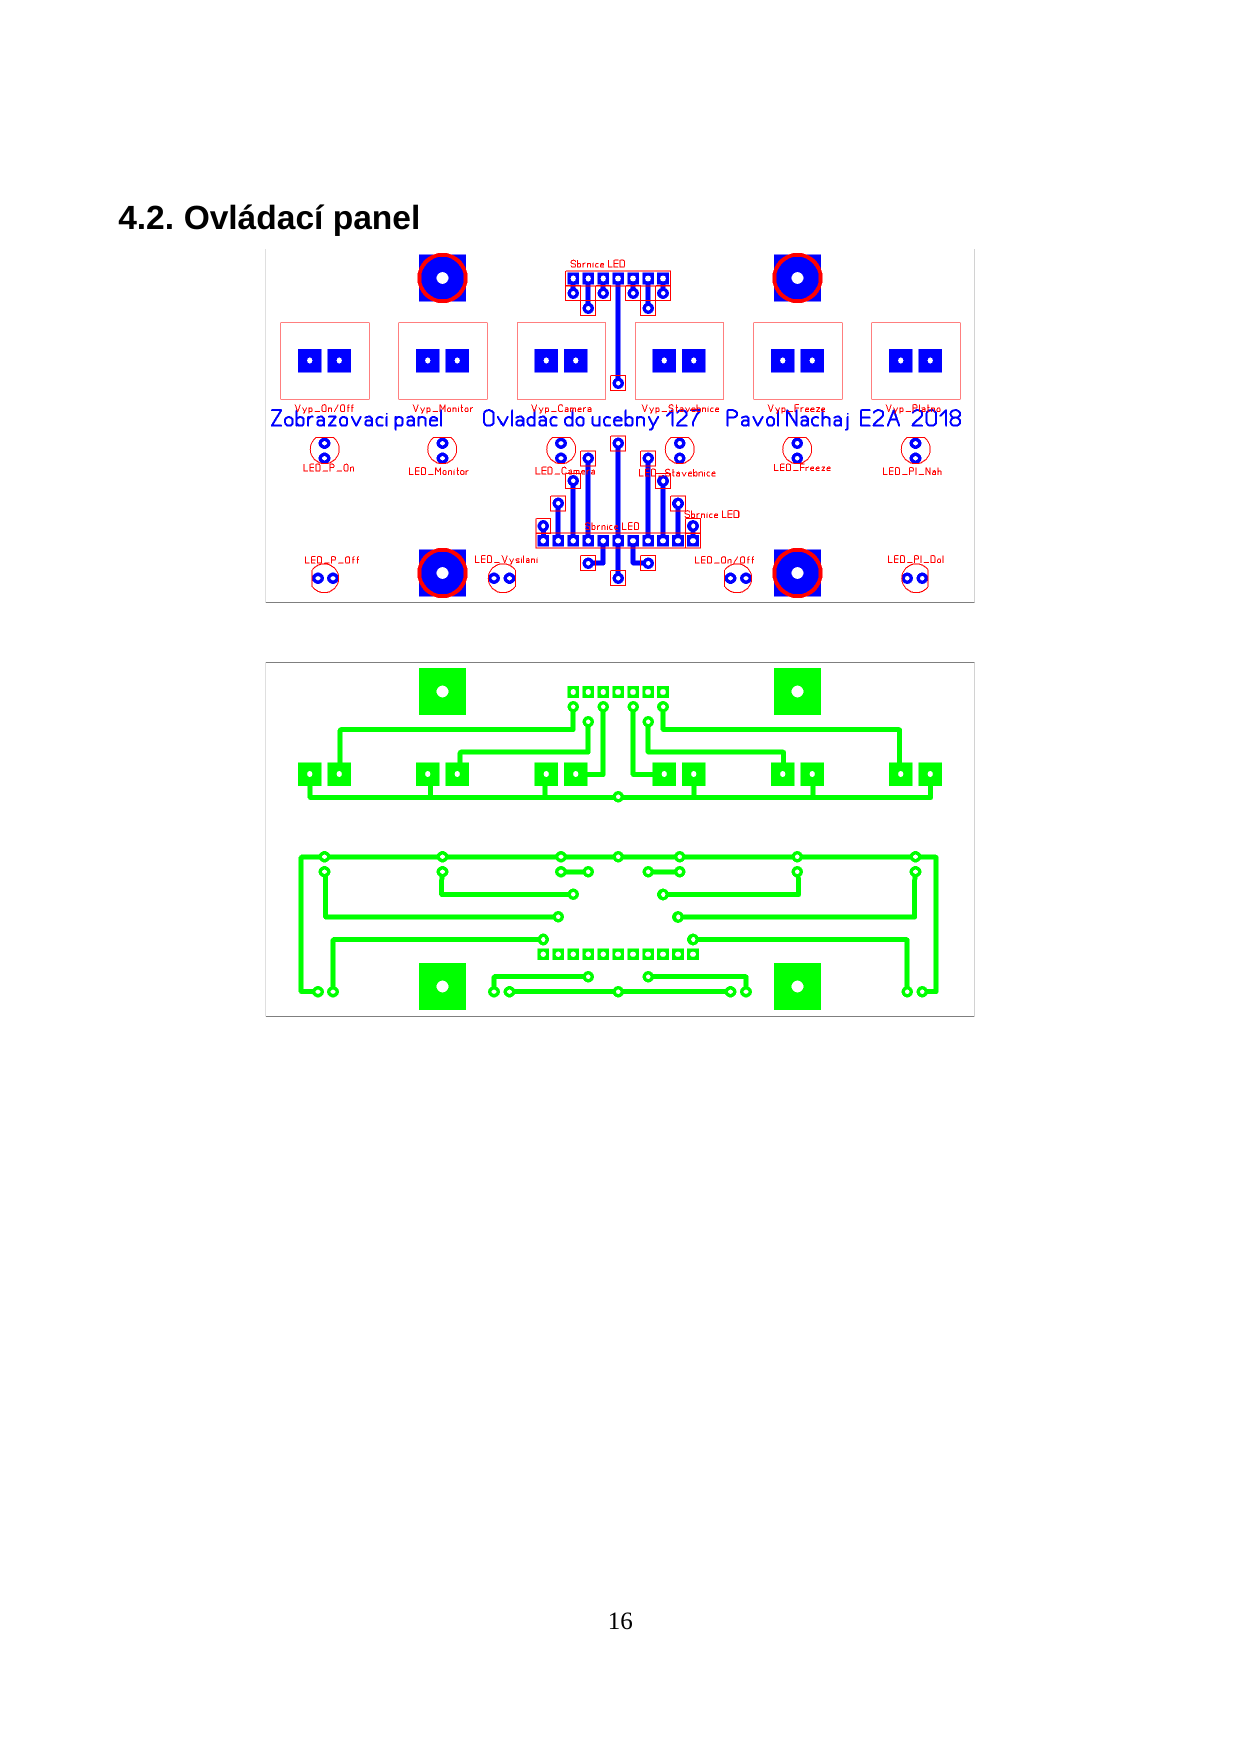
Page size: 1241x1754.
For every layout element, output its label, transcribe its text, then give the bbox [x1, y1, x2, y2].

subtitle 4.2. Ovládací panel [118, 198, 1122, 237]
picture [265, 249, 975, 1017]
